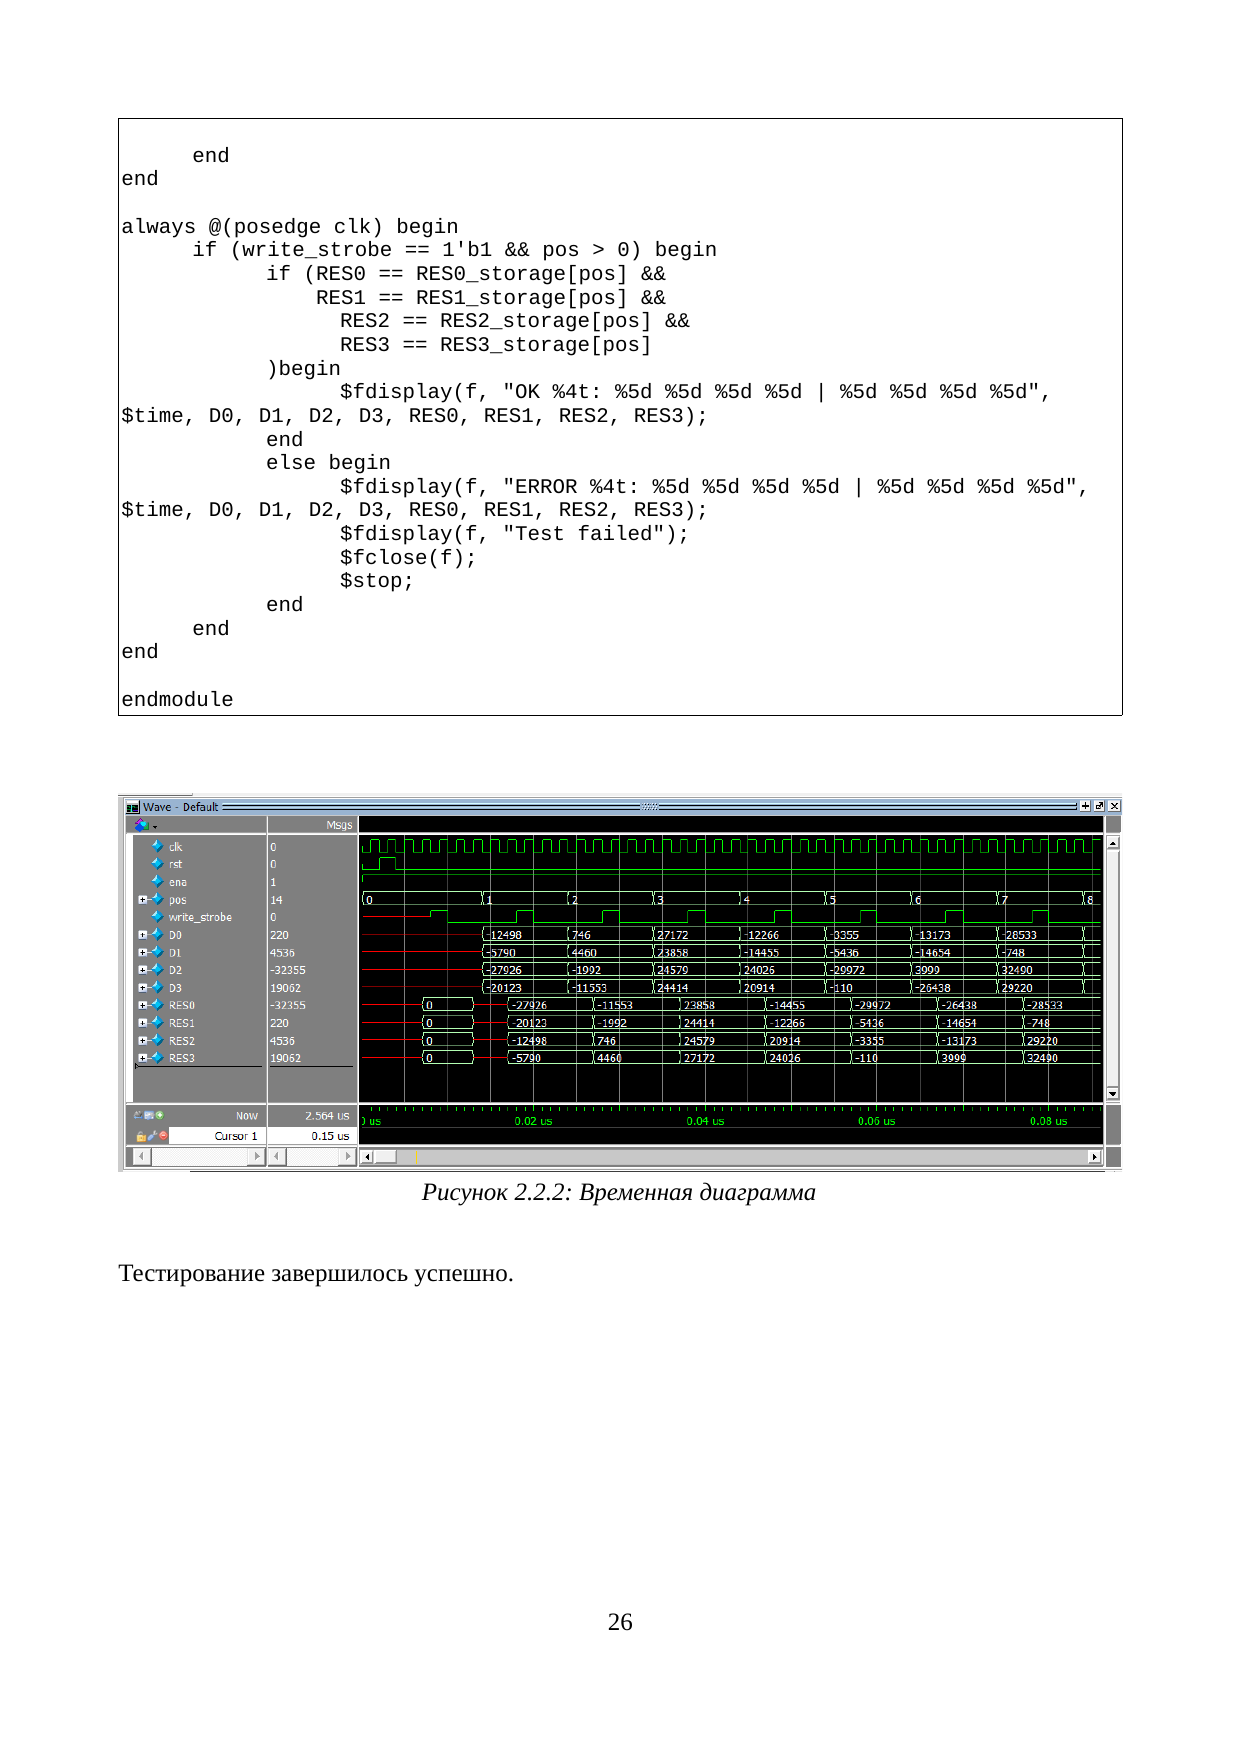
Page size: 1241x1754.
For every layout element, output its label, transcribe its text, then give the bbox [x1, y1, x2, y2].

list end [119, 426, 1122, 449]
list end [119, 615, 1122, 638]
list if (RES0 == RES0_storage[pos] && [119, 260, 1122, 284]
list end [119, 591, 1122, 615]
list $fdisplay(f, "ERROR %4t: %5d %5d %5d %5d | %5d %5d %5d %5d", $time, D0, D1, D2, D3, RES0, RES1, RES2, RES3); [119, 473, 1122, 520]
text Тестирование завершилось успешно. [118, 1258, 1122, 1287]
list $fclose(f); [119, 544, 1122, 567]
list $fdisplay(f, "OK %4t: %5d %5d %5d %5d | %5d %5d %5d %5d", $time, D0, D1, D2, D3, RES0, RES1, RES2, RES3); [119, 378, 1122, 426]
list RES2 == RES2_storage[pos] && [119, 307, 1122, 331]
list end [119, 165, 1122, 192]
list else begin [119, 449, 1122, 473]
list end [119, 638, 1122, 665]
text Рисунок 2.2.2: Временная диаграмма [118, 1172, 1122, 1206]
picture [118, 793, 1123, 1172]
list $fdisplay(f, "Test failed"); [119, 520, 1122, 544]
list $stop; [119, 567, 1122, 591]
list always @(posedge clk) begin [119, 213, 1122, 236]
list RES1 == RES1_storage[pos] && [119, 284, 1122, 307]
list if (write_strobe == 1'b1 && pos > 0) begin [119, 236, 1122, 260]
list endmodule [119, 686, 1122, 715]
list end [119, 142, 1122, 165]
list )begin [119, 354, 1122, 378]
list RES3 == RES3_storage[pos] [119, 331, 1122, 354]
